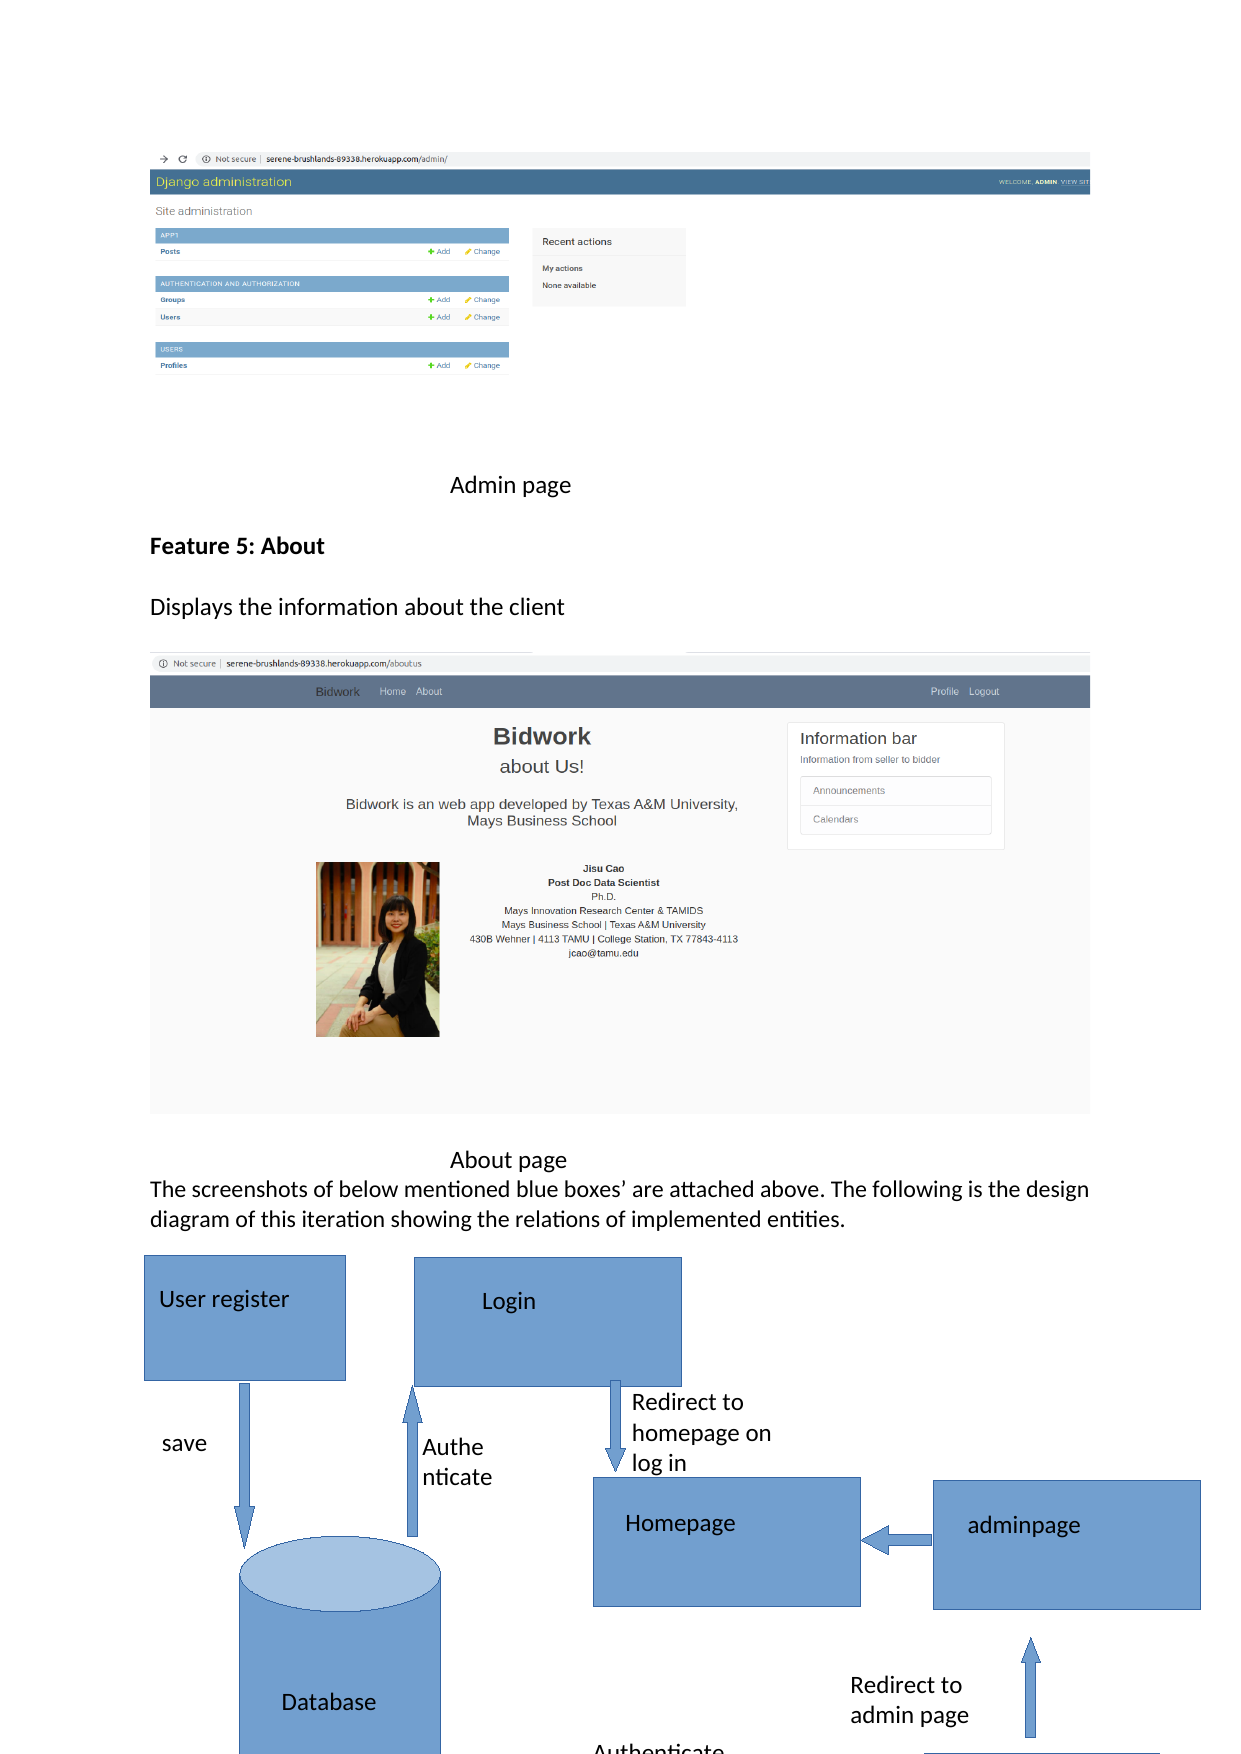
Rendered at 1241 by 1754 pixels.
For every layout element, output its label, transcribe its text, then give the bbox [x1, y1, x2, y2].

text Displays the information about the client [150, 591, 1090, 622]
text Admin page [150, 469, 1090, 499]
picture [150, 150, 1091, 469]
text The screenshots of below mentioned blue boxes’ are attached above. The following is the design diagram of this iteration showing the relations of implemented entities. [150, 1174, 1090, 1233]
picture [150, 652, 1091, 1114]
text About page [150, 1144, 1090, 1174]
text Feature 5: About [150, 530, 1090, 561]
